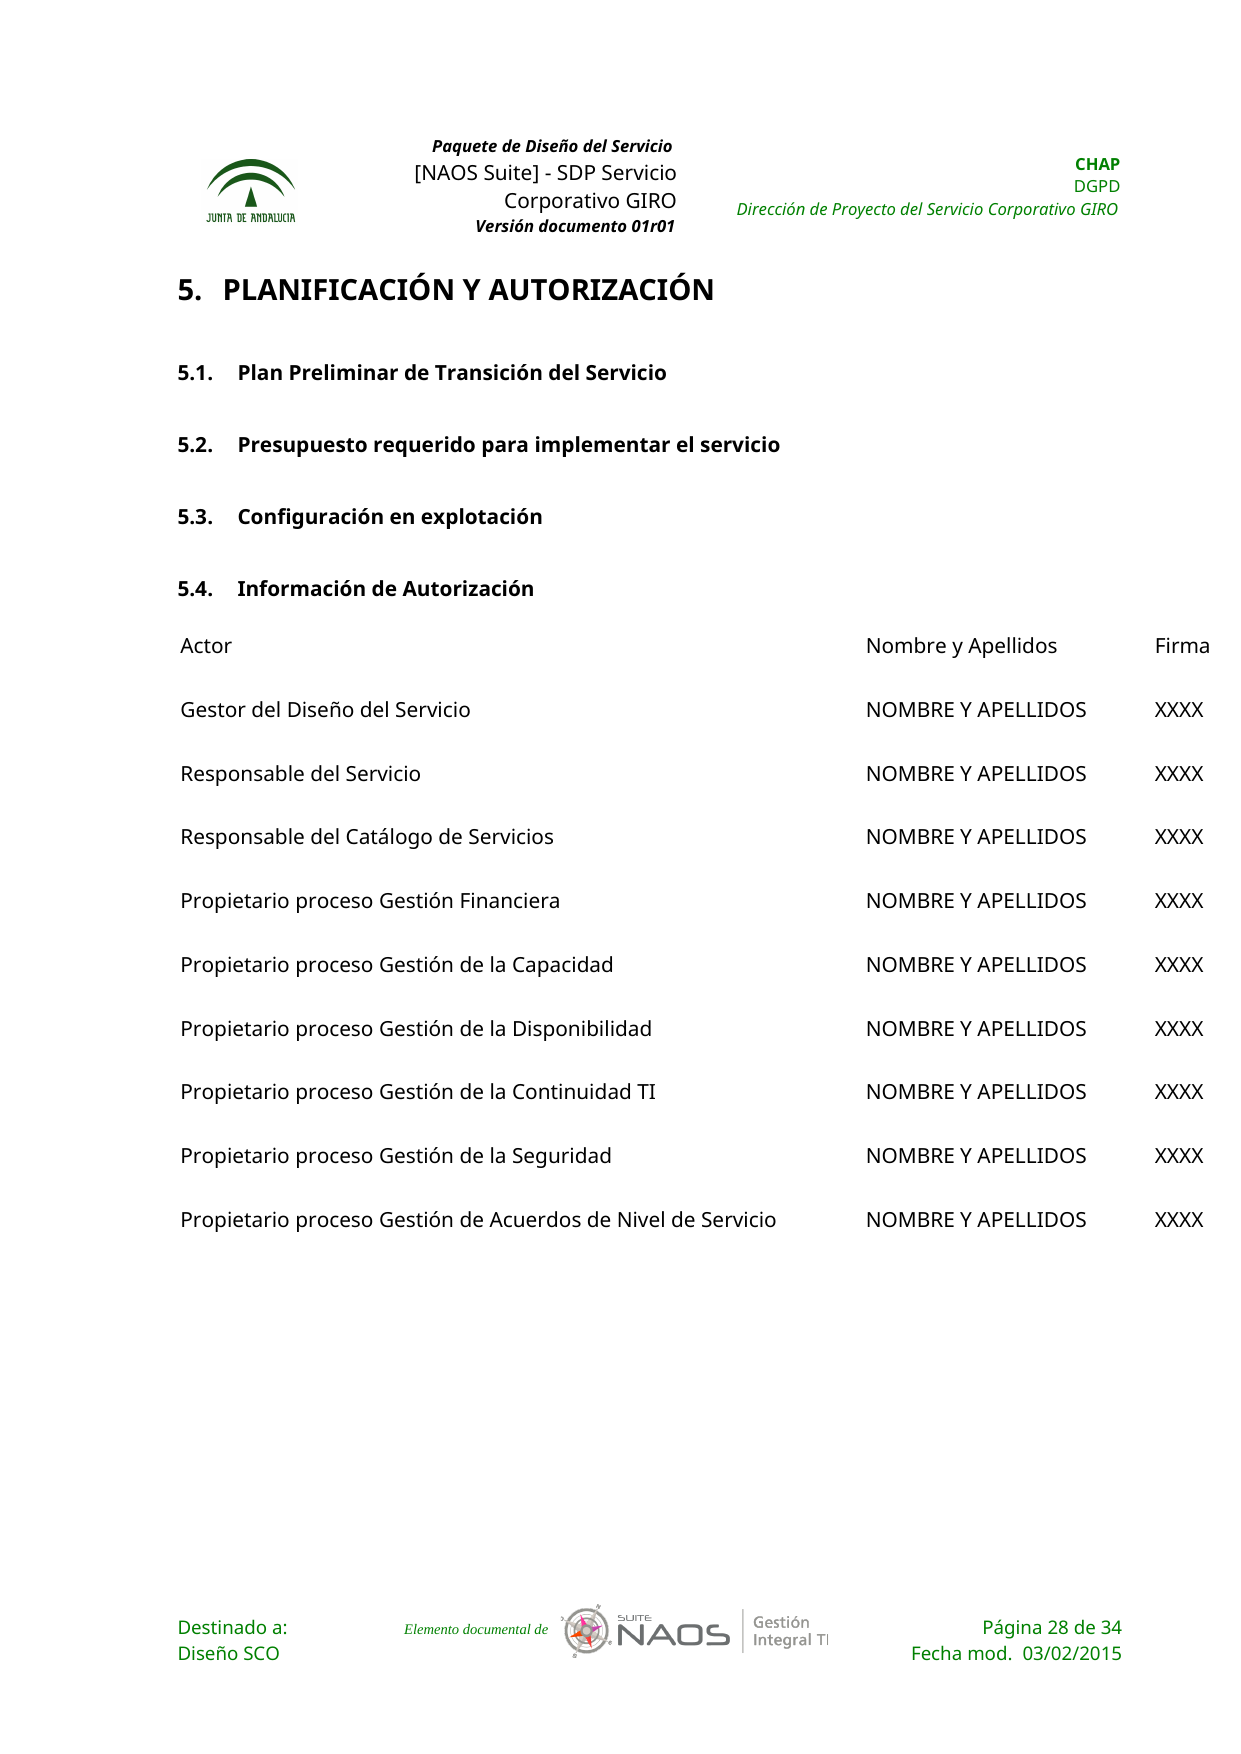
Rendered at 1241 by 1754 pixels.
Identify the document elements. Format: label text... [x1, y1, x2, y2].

table_cell Gestor del Diseño del Servicio [177, 692, 863, 756]
table_cell NOMBRE Y APELLIDOS [863, 756, 1152, 819]
table_cell NOMBRE Y APELLIDOS [863, 1138, 1152, 1202]
table_cell NOMBRE Y APELLIDOS [863, 1011, 1152, 1074]
table_cell XXXX [1152, 1138, 1240, 1202]
table_cell XXXX [1152, 883, 1240, 947]
table_cell Propietario proceso Gestión de la Seguridad [177, 1138, 863, 1202]
table_cell Propietario proceso Gestión de la Continuidad TI [177, 1075, 863, 1138]
table_cell XXXX [1152, 692, 1240, 756]
picture [201, 159, 298, 226]
table_cell XXXX [1152, 1075, 1240, 1138]
table_cell Propietario proceso Gestión de Acuerdos de Nivel de Servicio [177, 1202, 863, 1266]
subtitle Planificación Y Autorización [177, 269, 1122, 308]
table_cell Responsable del Catálogo de Servicios [177, 820, 863, 883]
table_cell XXXX [1152, 820, 1240, 883]
subtitle Presupuesto requerido para implementar el servicio [177, 430, 1122, 458]
subtitle Configuración en explotación [177, 502, 1122, 530]
table_cell NOMBRE Y APELLIDOS [863, 883, 1152, 947]
table_header Nombre y Apellidos [863, 628, 1152, 692]
table_cell NOMBRE Y APELLIDOS [863, 1075, 1152, 1138]
table_cell NOMBRE Y APELLIDOS [863, 947, 1152, 1011]
table_cell NOMBRE Y APELLIDOS [863, 1202, 1152, 1266]
table_cell XXXX [1152, 947, 1240, 1011]
table_cell Responsable del Servicio [177, 756, 863, 819]
table_cell Propietario proceso Gestión Financiera [177, 883, 863, 947]
table_cell XXXX [1152, 756, 1240, 819]
table_cell NOMBRE Y APELLIDOS [863, 820, 1152, 883]
table_cell NOMBRE Y APELLIDOS [863, 692, 1152, 756]
table_cell Propietario proceso Gestión de la Disponibilidad [177, 1011, 863, 1074]
table_header Actor [177, 628, 863, 692]
subtitle Plan Preliminar de Transición del Servicio [177, 358, 1122, 386]
table_cell XXXX [1152, 1202, 1240, 1266]
table_cell Propietario proceso Gestión de la Capacidad [177, 947, 863, 1011]
picture [560, 1604, 829, 1658]
table_cell XXXX [1152, 1011, 1240, 1074]
table_header Firma [1152, 628, 1240, 692]
subtitle Información de Autorización [177, 574, 1122, 602]
